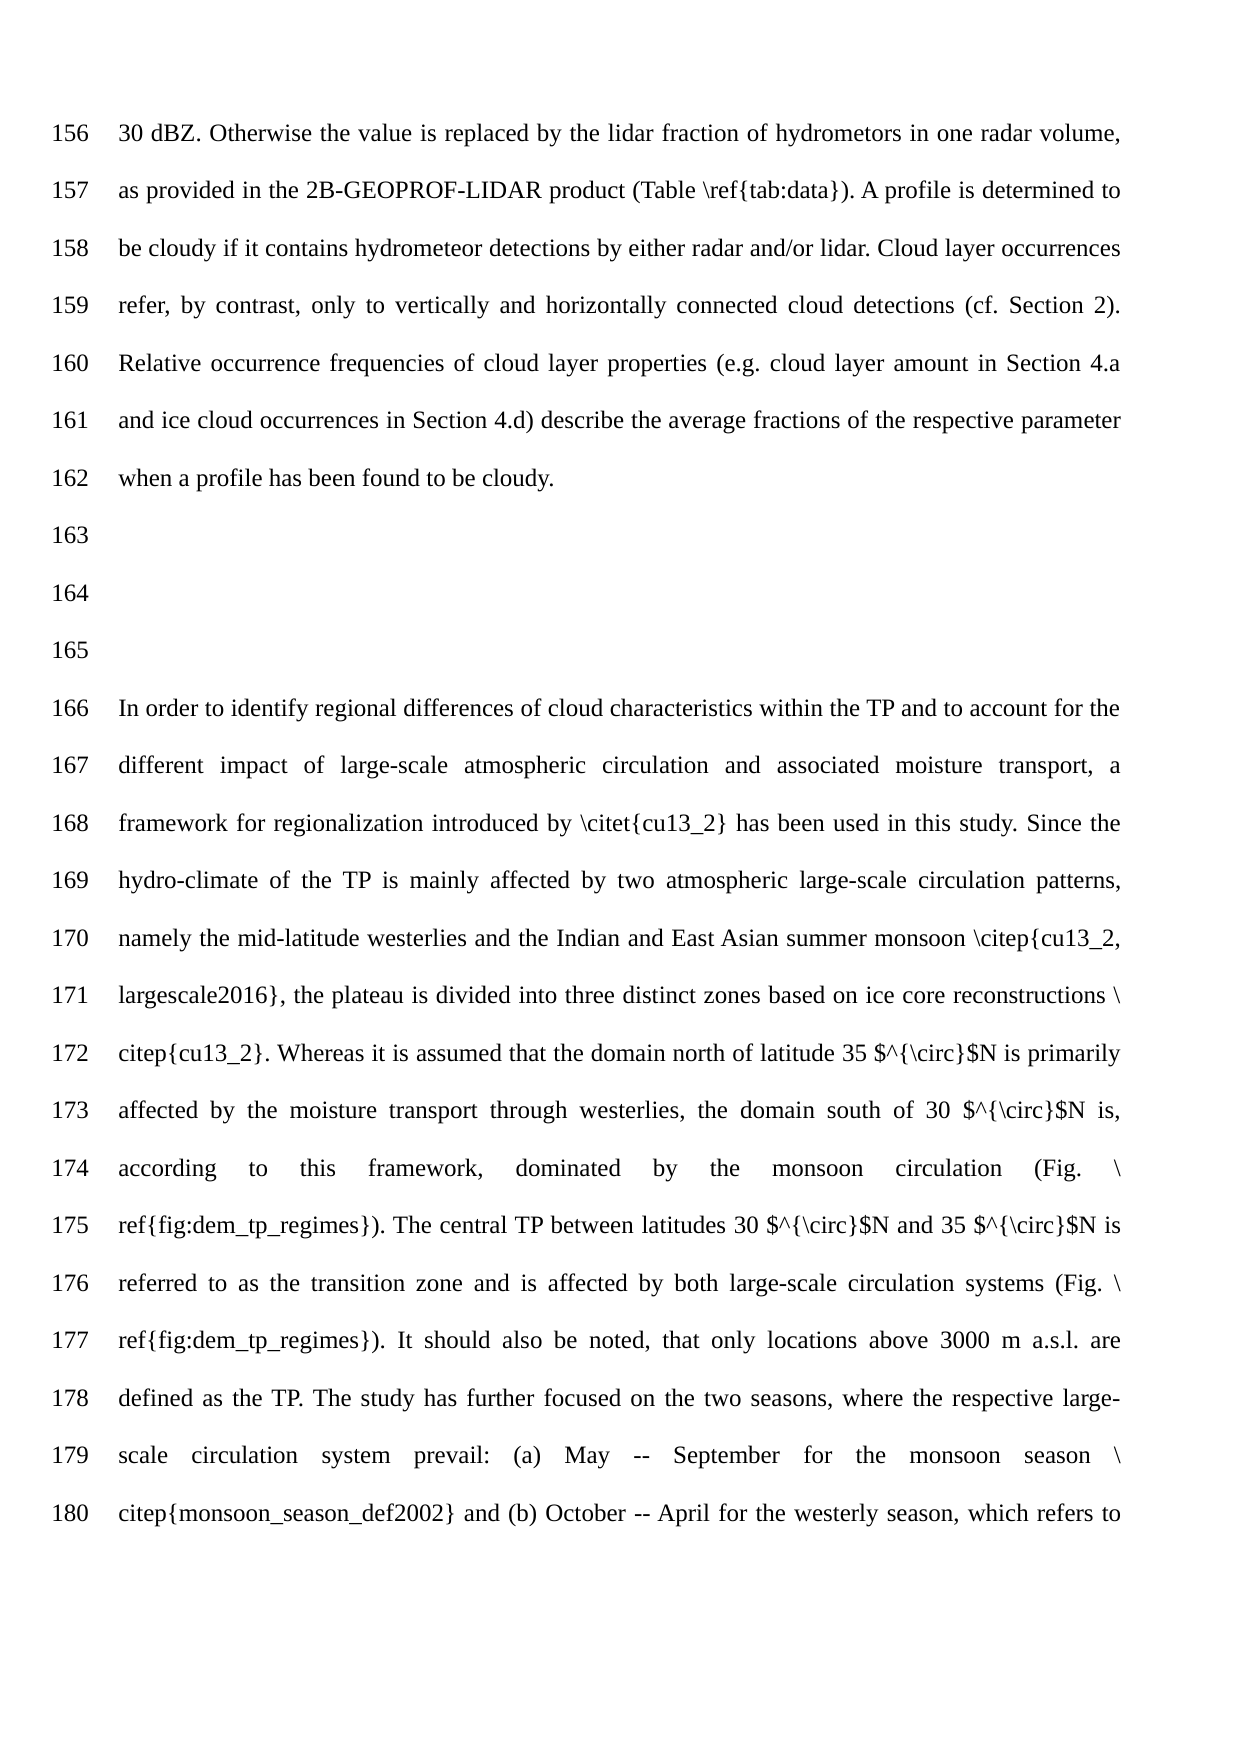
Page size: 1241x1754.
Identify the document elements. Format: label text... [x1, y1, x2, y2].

text -30 dBZ. Otherwise the value is replaced by the lidar fraction of hydrometors in one radar volume, as provided in the 2B-GEOPROF-LIDAR product (Table \ref{tab:data}). A profile is determined to be cloudy if it contains hydrometeor detections by either radar and/or lidar. Cloud layer occurrences refer, by contrast, only to vertically and horizontally connected cloud detections (cf. Section 2). Relative occurrence frequencies of cloud layer properties (e.g. cloud layer amount in Section 4.a and ice cloud occurrences in Section 4.d) describe the average fractions of the respective parameter when a profile has been found to be cloudy. [118, 118, 1122, 492]
text In order to identify regional differences of cloud characteristics within the TP and to account for the different impact of large-scale atmospheric circulation and associated moisture transport, a framework for regionalization introduced by \citet{cu13_2} has been used in this study. Since the hydro-climate of the TP is mainly affected by two atmospheric large-scale circulation patterns, namely the mid-latitude westerlies and the Indian and East Asian summer monsoon \citep{cu13_2, largescale2016}, the plateau is divided into three distinct zones based on ice core reconstructions \citep{cu13_2}. Whereas it is assumed that the domain north of latitude 35 $^{\circ}$N is primarily affected by the moisture transport through westerlies, the domain south of 30 $^{\circ}$N is, according to this framework, dominated by the monsoon circulation (Fig. \ref{fig:dem_tp_regimes}). The central TP between latitudes 30 $^{\circ}$N and 35 $^{\circ}$N is referred to as the transition zone and is affected by both large-scale circulation systems (Fig. \ref{fig:dem_tp_regimes}). It should also be noted, that only locations above 3000 m a.s.l. are defined as the TP. The study has further focused on the two seasons, where the respective large-scale circulation system prevail: (a) May -- September for the monsoon season \citep{monsoon_season_def2002} and (b) October -- April for the westerly season, which refers to [118, 693, 1122, 1527]
